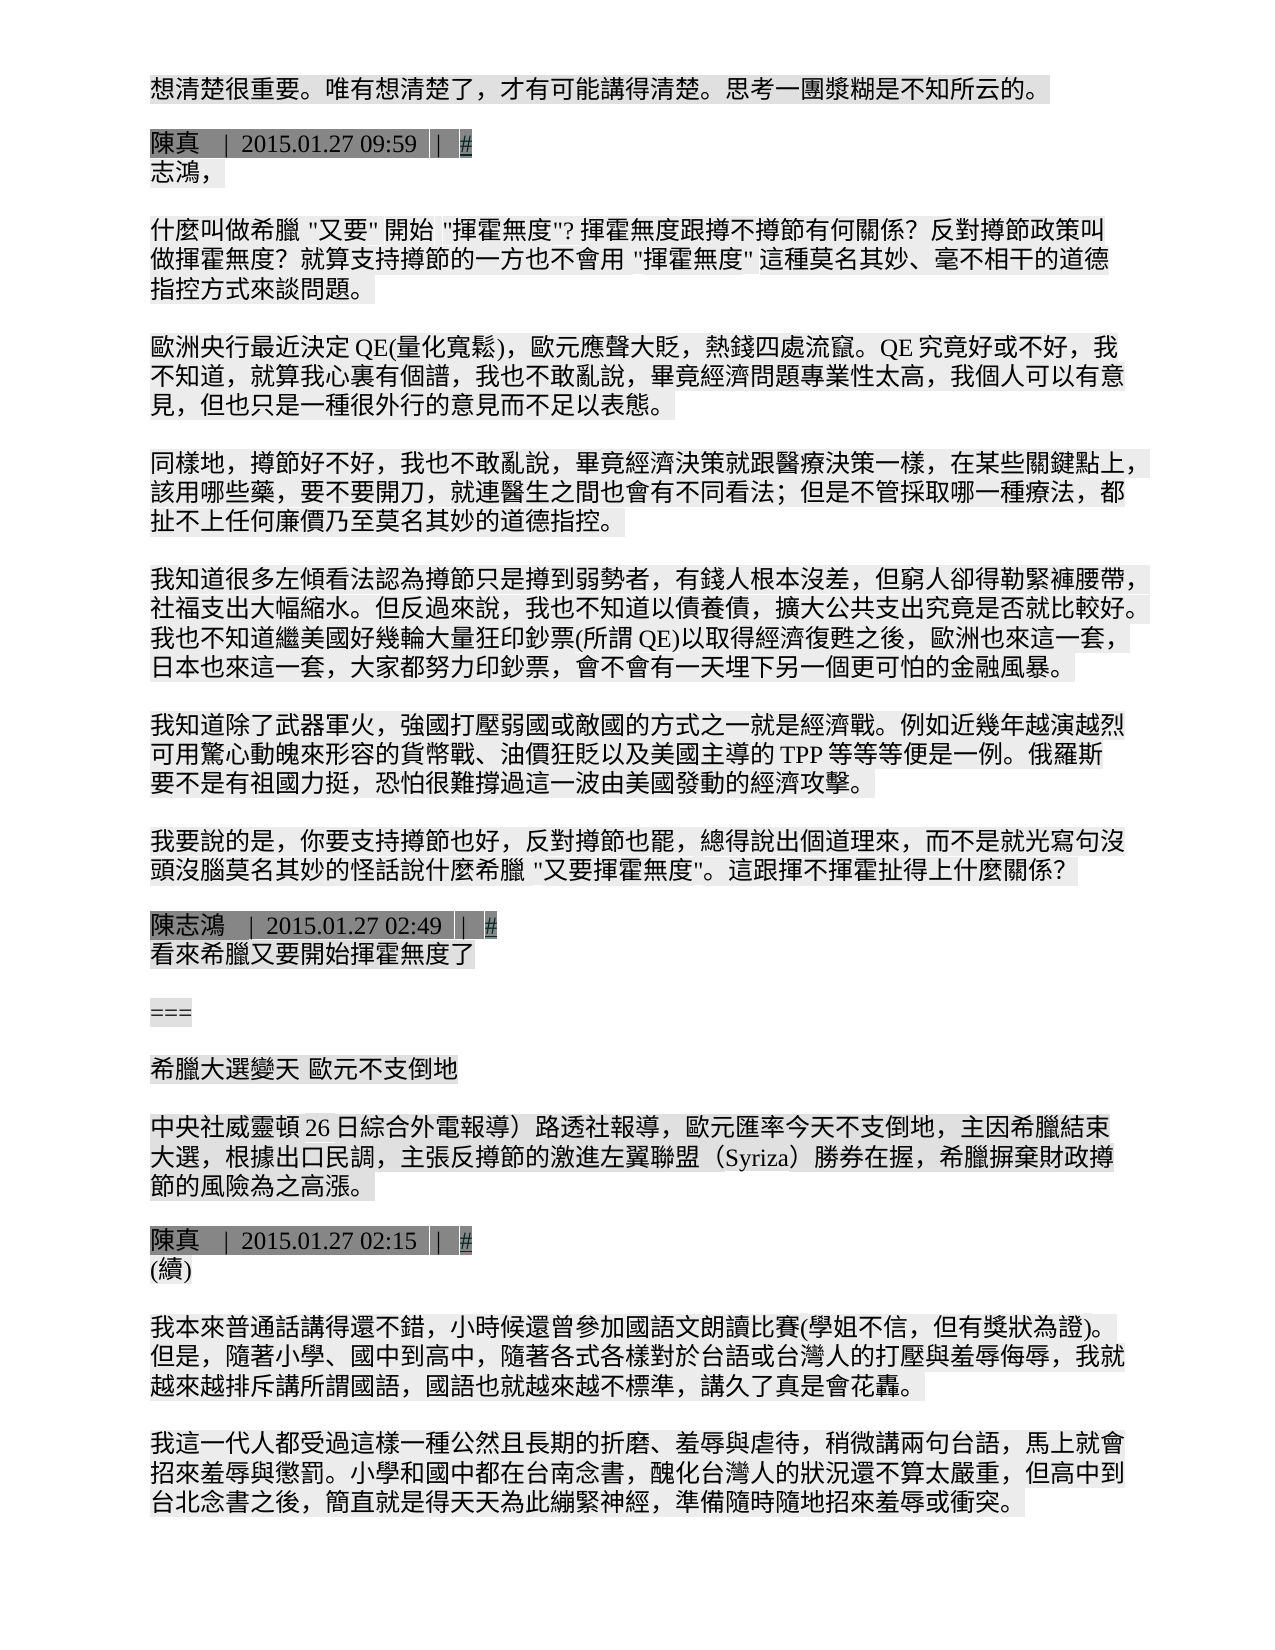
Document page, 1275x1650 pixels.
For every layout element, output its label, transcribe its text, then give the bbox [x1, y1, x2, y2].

text 陳真 | 2015.01.27 09:59 | # [150, 129, 1125, 158]
text 陳真 | 2015.01.27 02:15 | # [150, 1226, 1125, 1255]
text 志鴻， 什麼叫做希臘 "又要" 開始 "揮霍無度"? 揮霍無度跟撙不撙節有何關係？反對撙節政策叫做揮霍無度？就算支持撙節的一方也不會用 "揮霍無度" 這種莫名其妙、毫不相干的道德指控方式來談問題。 歐洲央行最近決定QE(量化寬鬆)，歐元應聲大貶，熱錢四處流竄。QE究竟好或不好，我不知道，就算我心裏有個譜，我也不敢亂說，畢竟經濟問題專業性太高，我個人可以有意見，但也只是一種很外行的意見而不足以表態。 同樣地，撙節好不好，我也不敢亂說，畢竟經濟決策就跟醫療決策一樣，在某些關鍵點上，該用哪些藥，要不要開刀，就連醫生之間也會有不同看法；但是不管採取哪一種療法，都扯不上任何廉價乃至莫名其妙的道德指控。 我知道很多左傾看法認為撙節只是撙到弱勢者，有錢人根本沒差，但窮人卻得勒緊褲腰帶，社福支出大幅縮水。但反過來說，我也不知道以債養債，擴大公共支出究竟是否就比較好。我也不知道繼美國好幾輪大量狂印鈔票(所謂QE)以取得經濟復甦之後，歐洲也來這一套，日本也來這一套，大家都努力印鈔票，會不會有一天埋下另一個更可怕的金融風暴。 我知道除了武器軍火，強國打壓弱國或敵國的方式之一就是經濟戰。例如近幾年越演越烈可用驚心動魄來形容的貨幣戰、油價狂貶以及美國主導的TPP等等等便是一例。俄羅斯要不是有祖國力挺，恐怕很難撐過這一波由美國發動的經濟攻擊。 我要說的是，你要支持撙節也好，反對撙節也罷，總得說出個道理來，而不是就光寫句沒頭沒腦莫名其妙的怪話說什麼希臘 "又要揮霍無度"。這跟揮不揮霍扯得上什麼關係？ [150, 158, 1125, 886]
text 我純粹就你們所講的話來評論，而非對人有任何不敬。比方說我看這位黃奕立所言也有類似的 "一團醬糊" 的問題，簡單說就是不知所云，看不懂你在寫什麼或問什麼，一團漿糊；只看到片片斷斷不知所云的修辭與鬥嘴。 諸如這樣一些言論，只能說是一種毫無意義的吵架鬥嘴，而沒有任何實質的認知意義或問題意識。 我看時下市面上很多人造句能力似乎都很不錯，但卻沒有絲毫議論問題的能力，甚至連問題是什麼也是一團漿糊，不知所云。 劍橋有個女哲學家，很有名，但我不是很喜歡她，名叫Jane Heal。不過，她有句話我覺得似乎(有時候)還有點道理，她說: "如果你沒法把話講清楚，你也很難說你真的懂得你所要說的。" 好比說在經濟課堂上，如果有學生舉手發問說希臘又要揮霍無度了，請問老師怎麼辦？我想那位老師聽了一定很想按LP自殺算了。 在一個議題上，正反雙方表面上站在對立面，其實他們是無法區分彼此的，同為一團漿糊。 我寫過一本沒出版的書叫 "老師，我思想有問題"，找到幾百種螺疾思考問題，就是在講一團漿糊。 蘇格拉底(某個層次上來講)是對的，他說，我們之所以(道德上)做錯，是因為(智性上)我們根本沒有想清楚。 想清楚很重要。唯有想清楚了，才有可能講得清楚。思考一團漿糊是不知所云的。 [150, 75, 1125, 104]
text 陳志鴻 | 2015.01.27 02:49 | # [150, 911, 1125, 940]
text (續) 我本來普通話講得還不錯，小時候還曾參加國語文朗讀比賽(學姐不信，但有獎狀為證)。但是，隨著小學、國中到高中，隨著各式各樣對於台語或台灣人的打壓與羞辱侮辱，我就越來越排斥講所謂國語，國語也就越來越不標準，講久了真是會花轟。 我這一代人都受過這樣一種公然且長期的折磨、羞辱與虐待，稍微講兩句台語，馬上就會招來羞辱與懲罰。小學和國中都在台南念書，醜化台灣人的狀況還不算太嚴重，但高中到台北念書之後，簡直就是得天天為此繃緊神經，準備隨時隨地招來羞辱或衝突。 我高中有一年就住在台北當時最熱鬧的西門町獅子林百貨的正對面，每天穿著校服在那附近活動，有時一開口就會招來衝突，隨便一個路人都有可能跑過來揪著你的衣領，抄下你的學號，痛罵你講台語就是不要臉，就是侮辱了你的學校云云。 搭公車更是苦惱。因為當時公車除了司機還有車掌小姐，免不了有時得跟他們講話，買票或詢問之類，只要你用台語發問，往往就會招來白眼或斥責。有幾次我還在公車上引起公憤，就只因為我堅持繼續講台語，乘客們說，沒水準，虧你還是念建中。 至於媒體上各種有關台灣人的形象之塑造更是不堪入目，只要是講台語的角色，不是智障就是壞人，要不就是三八阿花或猥瑣之徒，總之就是一些很低俗噁爛之人或貧病智障兼不衛生。但凡只要講標準國語的角色，肯定是好人，要不就是充滿理性與愛心的俊男美女。 台灣人是被當年那個典型的法西斯國民黨如此糟踏的。重點是，既然我們過去被這樣糟踏，如今何必再用同樣的心態去糟蹋別人？進而把整個大陸同胞全給醜化妖魔化。 國民黨造孽在先，民進黨青出於藍在後，進而發揚光大。歷史又走回第一章。造孽方法不同，本質同一；漂亮話滿天飛，其實全圖的兩樣東西：權勢與利益。 [150, 1255, 1125, 1546]
text 看來希臘又要開始揮霍無度了 === 希臘大選變天 歐元不支倒地 中央社威靈頓26日綜合外電報導）路透社報導，歐元匯率今天不支倒地，主因希臘結束大選，根據出口民調，主張反撙節的激進左翼聯盟（Syriza）勝券在握，希臘摒棄財政撙節的風險為之高漲。 [150, 940, 1125, 1201]
